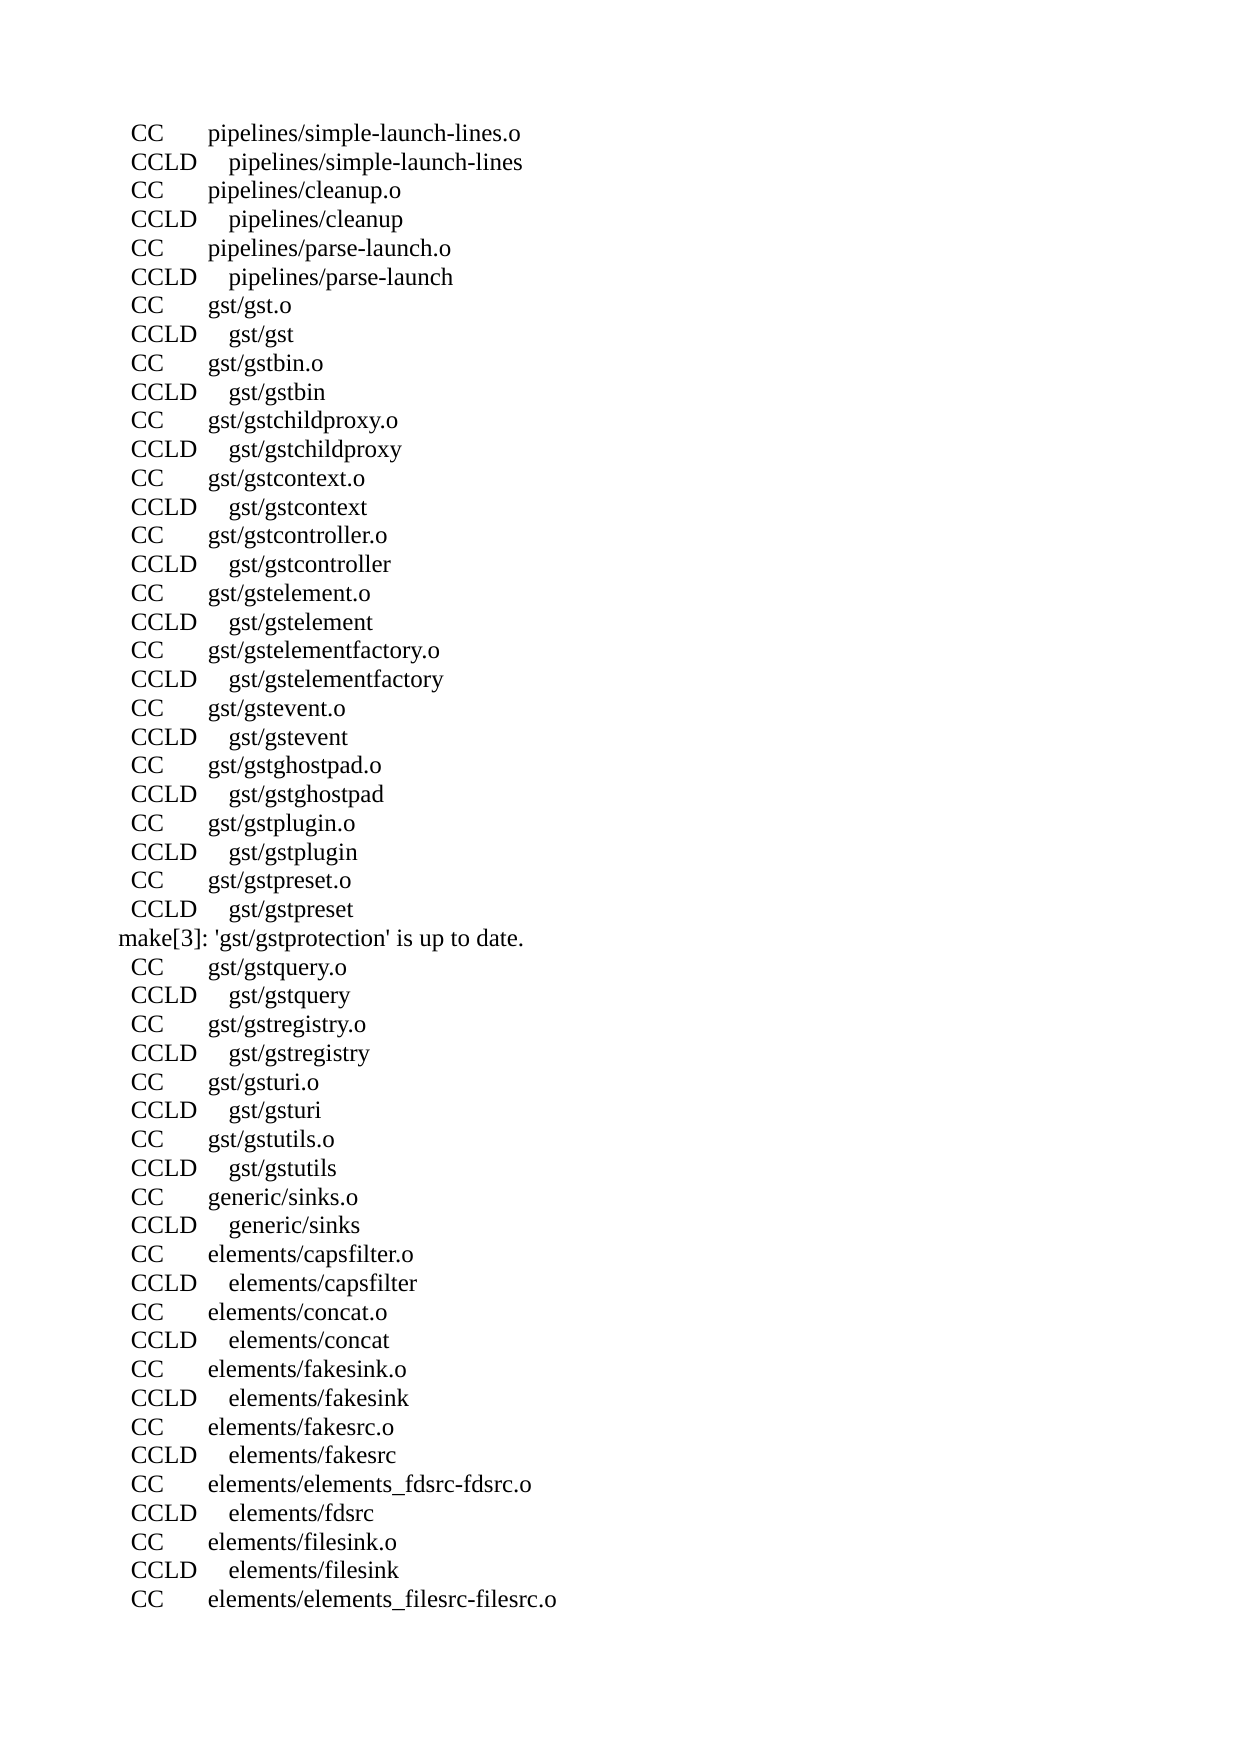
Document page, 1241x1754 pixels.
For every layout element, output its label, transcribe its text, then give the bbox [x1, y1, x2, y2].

text CC pipelines/simple-launch-lines.o [118, 118, 1122, 147]
text CCLD gst/gstbin [118, 377, 1122, 406]
text CCLD elements/fdsrc [118, 1498, 1122, 1527]
text CC gst/gstelementfactory.o [118, 636, 1122, 664]
text CC pipelines/cleanup.o [118, 176, 1122, 204]
text CC gst/gstcontroller.o [118, 521, 1122, 549]
text CCLD gst/gst [118, 319, 1122, 348]
text CC gst/gstcontext.o [118, 463, 1122, 492]
text CC gst/gstregistry.o [118, 1009, 1122, 1038]
text CC elements/elements_fdsrc-fdsrc.o [118, 1469, 1122, 1498]
text CCLD elements/fakesink [118, 1383, 1122, 1412]
text make[3]: 'gst/gstprotection' is up to date. [118, 923, 1122, 952]
text CCLD gst/gstpreset [118, 894, 1122, 923]
text CCLD gst/gstplugin [118, 837, 1122, 866]
text CC gst/gstbin.o [118, 348, 1122, 377]
text CC gst/gstpreset.o [118, 866, 1122, 894]
text CCLD elements/fakesrc [118, 1441, 1122, 1469]
text CCLD elements/capsfilter [118, 1268, 1122, 1297]
text CC gst/gstutils.o [118, 1124, 1122, 1153]
text CC elements/concat.o [118, 1297, 1122, 1326]
text CCLD gst/gstregistry [118, 1038, 1122, 1067]
text CC generic/sinks.o [118, 1182, 1122, 1211]
text CCLD pipelines/cleanup [118, 204, 1122, 233]
text CCLD pipelines/parse-launch [118, 262, 1122, 291]
text CCLD generic/sinks [118, 1211, 1122, 1239]
text CC gst/gstevent.o [118, 693, 1122, 722]
text CCLD elements/concat [118, 1326, 1122, 1354]
text CCLD elements/filesink [118, 1556, 1122, 1584]
text CCLD gst/gstchildproxy [118, 434, 1122, 463]
text CC gst/gstquery.o [118, 952, 1122, 981]
text CC elements/elements_filesrc-filesrc.o [118, 1584, 1122, 1613]
text CC elements/capsfilter.o [118, 1239, 1122, 1268]
text CCLD gst/gstghostpad [118, 779, 1122, 808]
text CC gst/gstelement.o [118, 578, 1122, 607]
text CC elements/filesink.o [118, 1527, 1122, 1556]
text CC gst/gstghostpad.o [118, 751, 1122, 779]
text CCLD pipelines/simple-launch-lines [118, 147, 1122, 176]
text CC pipelines/parse-launch.o [118, 233, 1122, 262]
text CCLD gst/gstquery [118, 981, 1122, 1009]
text CCLD gst/gstcontext [118, 492, 1122, 521]
text CCLD gst/gstelementfactory [118, 664, 1122, 693]
text CC gst/gsturi.o [118, 1067, 1122, 1096]
text CC gst/gstplugin.o [118, 808, 1122, 837]
text CCLD gst/gstutils [118, 1153, 1122, 1182]
text CCLD gst/gstcontroller [118, 549, 1122, 578]
text CCLD gst/gstevent [118, 722, 1122, 751]
text CC gst/gst.o [118, 291, 1122, 319]
text CC elements/fakesink.o [118, 1354, 1122, 1383]
text CC gst/gstchildproxy.o [118, 406, 1122, 434]
text CCLD gst/gstelement [118, 607, 1122, 636]
text CC elements/fakesrc.o [118, 1412, 1122, 1441]
text CCLD gst/gsturi [118, 1096, 1122, 1124]
